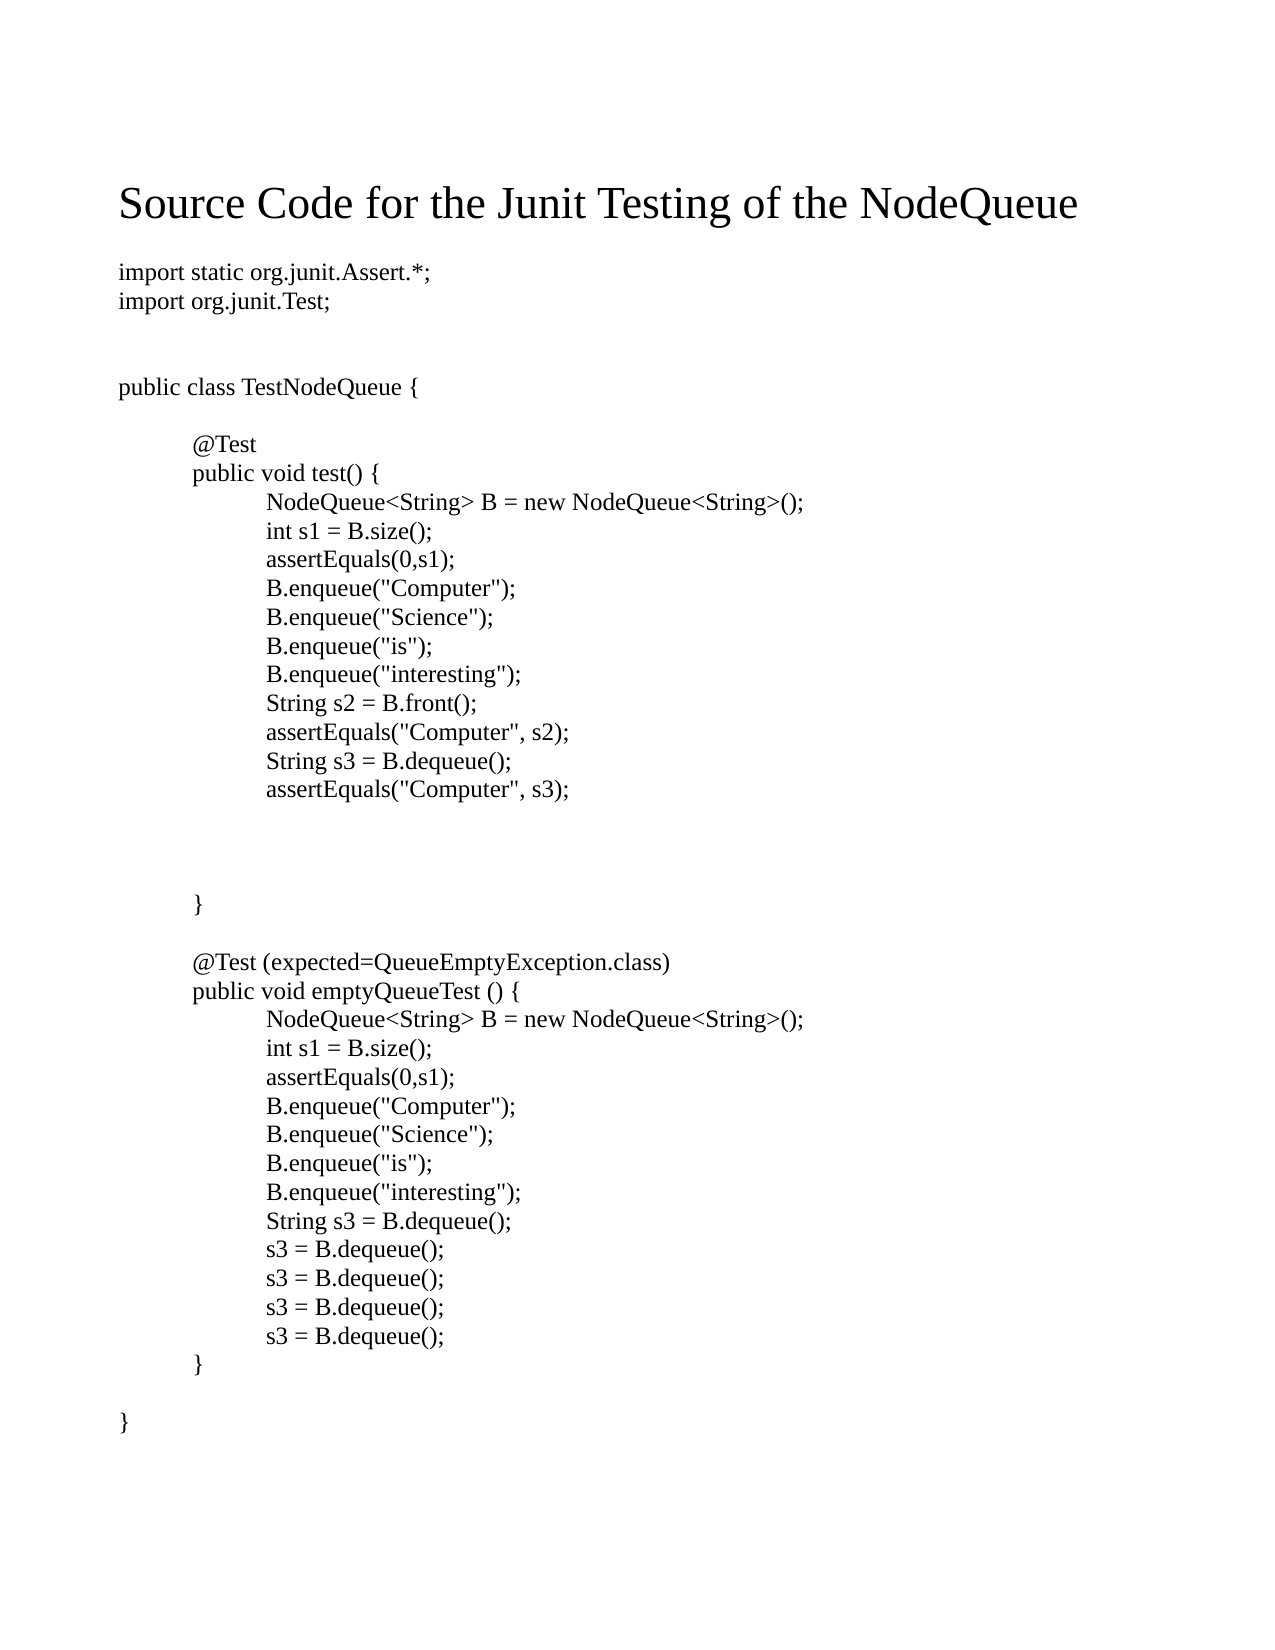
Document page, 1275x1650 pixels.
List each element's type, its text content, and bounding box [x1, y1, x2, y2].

text B.enqueue("interesting"); [118, 659, 1157, 688]
text assertEquals("Computer", s3); [118, 774, 1157, 803]
text int s1 = B.size(); [118, 1033, 1157, 1062]
text import org.junit.Test; [118, 286, 1157, 314]
text @Test (expected=QueueEmptyException.class) [118, 947, 1157, 976]
text String s2 = B.front(); [118, 688, 1157, 717]
text assertEquals(0,s1); [118, 1062, 1157, 1091]
text } [118, 1407, 1157, 1436]
text public void test() { [118, 458, 1157, 487]
text B.enqueue("Science"); [118, 602, 1157, 631]
text B.enqueue("Computer"); [118, 573, 1157, 602]
text assertEquals(0,s1); [118, 544, 1157, 573]
text NodeQueue<String> B = new NodeQueue<String>(); [118, 487, 1157, 516]
text String s3 = B.dequeue(); [118, 746, 1157, 774]
text @Test [118, 429, 1157, 458]
text s3 = B.dequeue(); [118, 1263, 1157, 1292]
text String s3 = B.dequeue(); [118, 1206, 1157, 1234]
text assertEquals("Computer", s2); [118, 717, 1157, 746]
text public class TestNodeQueue { [118, 372, 1157, 401]
text } [118, 1349, 1157, 1378]
text B.enqueue("Computer"); [118, 1091, 1157, 1119]
text import static org.junit.Assert.*; [118, 257, 1157, 286]
text s3 = B.dequeue(); [118, 1321, 1157, 1349]
text B.enqueue("Science"); [118, 1119, 1157, 1148]
text s3 = B.dequeue(); [118, 1292, 1157, 1321]
text B.enqueue("interesting"); [118, 1177, 1157, 1206]
text } [118, 889, 1157, 918]
text public void emptyQueueTest () { [118, 976, 1157, 1004]
text int s1 = B.size(); [118, 516, 1157, 544]
text s3 = B.dequeue(); [118, 1234, 1157, 1263]
text B.enqueue("is"); [118, 631, 1157, 659]
text NodeQueue<String> B = new NodeQueue<String>(); [118, 1004, 1157, 1033]
text B.enqueue("is"); [118, 1148, 1157, 1177]
text Source Code for the Junit Testing of the NodeQueue [118, 176, 1157, 228]
